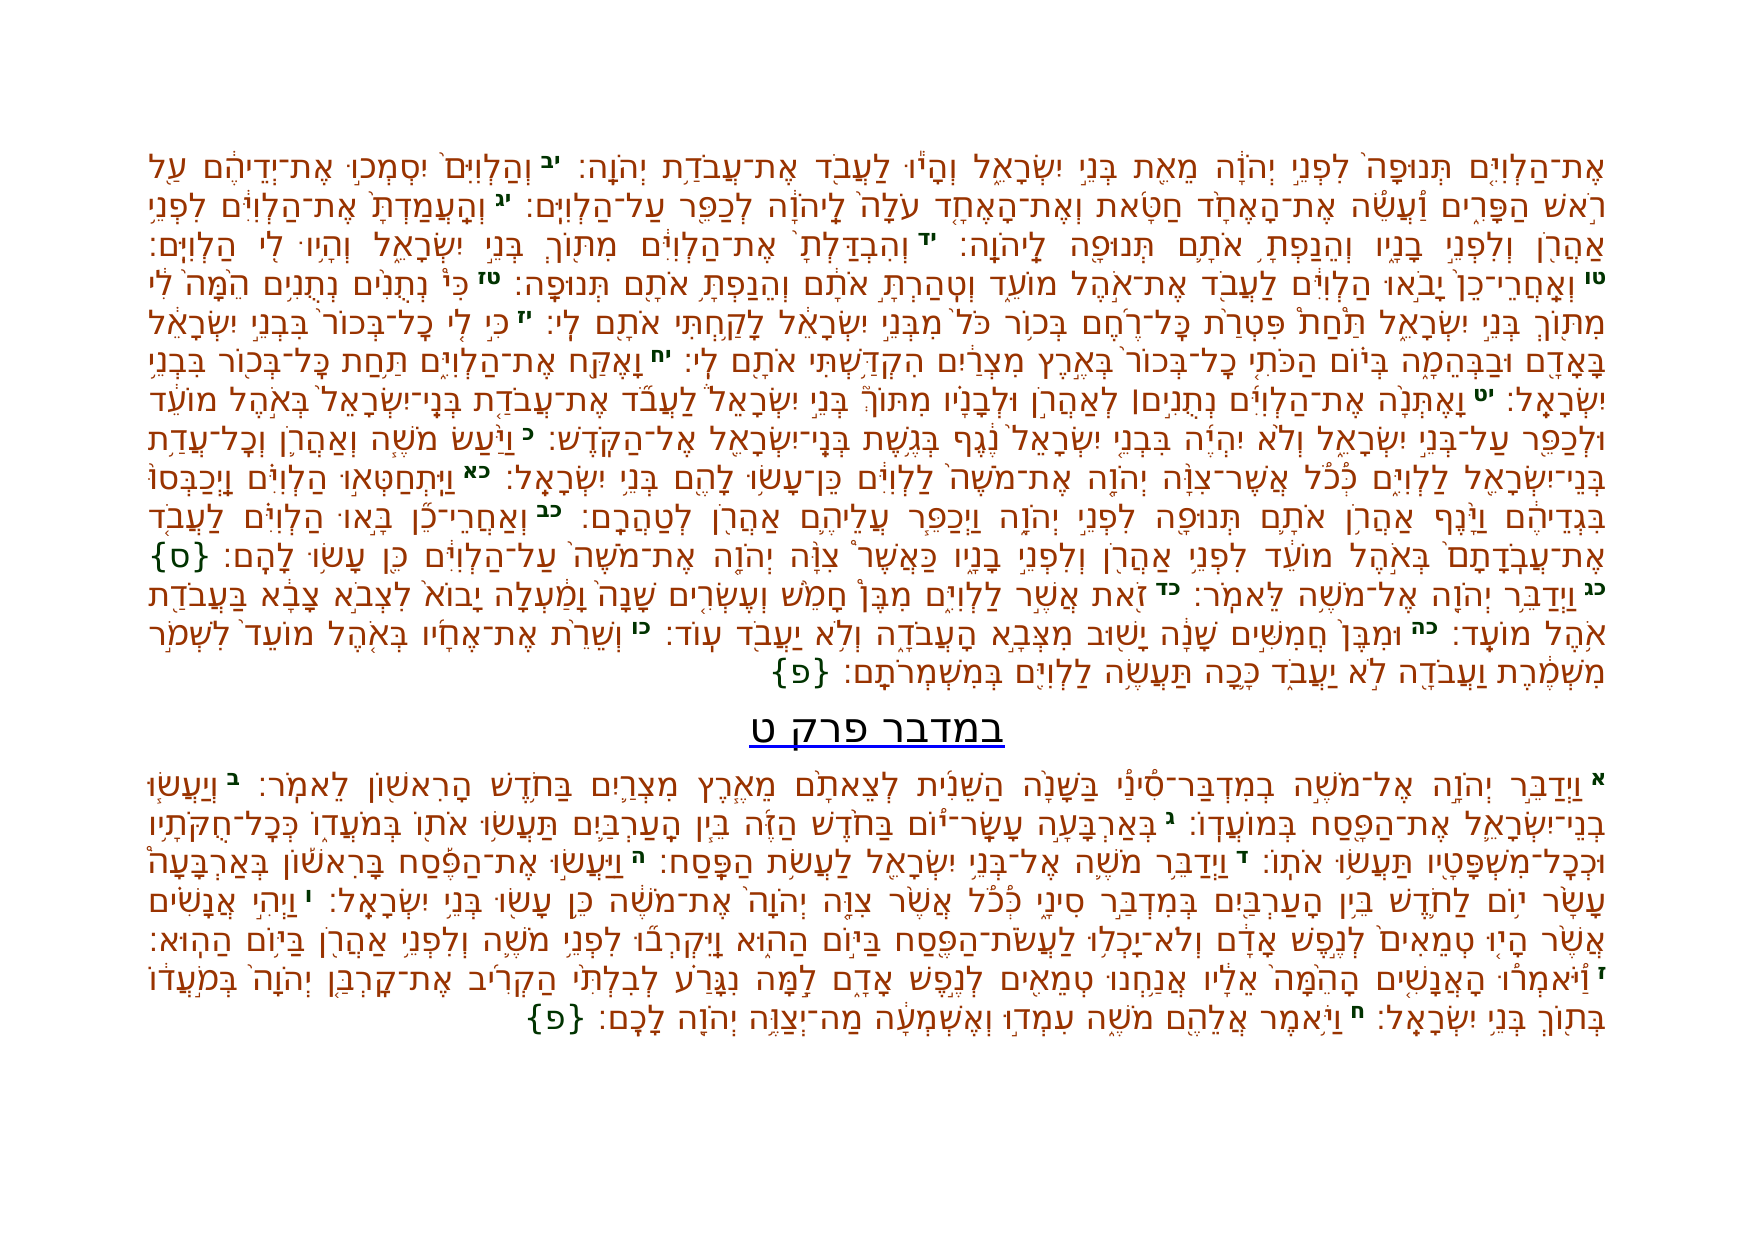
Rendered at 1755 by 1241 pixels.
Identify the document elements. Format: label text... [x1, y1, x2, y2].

text א וַיְדַבֵּ֣ר יְהֹוָ֣ה אֶל־מֹשֶׁ֣ה בְמִדְבַּר־סִ֠ינַ֠י בַּשָּׁנָ֨ה הַשֵּׁנִ֜ית לְצֵאתָ֨ם מֵאֶ֧רֶץ מִצְרַ֛יִם בַּחֹ֥דֶשׁ הָרִאשׁ֖וֹן לֵאמֹֽר׃ ב וְיַעֲשׂ֧וּ בְנֵי־יִשְׂרָאֵ֛ל אֶת־הַפָּ֖סַח בְּמוֹעֲדֽוֹ׃ ג בְּאַרְבָּעָ֣ה עָשָֽׂר־י֠וֹם בַּחֹ֨דֶשׁ הַזֶּ֜ה בֵּ֧ין הָֽעַרְבַּ֛יִם תַּעֲשׂ֥וּ אֹת֖וֹ בְּמֹעֲד֑וֹ כְּכׇל־חֻקֹּתָ֥יו וּכְכׇל־מִשְׁפָּטָ֖יו תַּעֲשׂ֥וּ אֹתֽוֹ׃ ד וַיְדַבֵּ֥ר מֹשֶׁ֛ה אֶל־בְּנֵ֥י יִשְׂרָאֵ֖ל לַעֲשֹׂ֥ת הַפָּֽסַח׃ ה וַיַּעֲשׂ֣וּ אֶת־הַפֶּ֡סַח בָּרִאשׁ֡וֹן בְּאַרְבָּעָה֩ עָשָׂ֨ר י֥וֹם לַחֹ֛דֶשׁ בֵּ֥ין הָעַרְבַּ֖יִם בְּמִדְבַּ֣ר סִינָ֑י כְּ֠כֹ֠ל אֲשֶׁ֨ר צִוָּ֤ה יְהֹוָה֙ אֶת־מֹשֶׁ֔ה כֵּ֥ן עָשׂ֖וּ בְּנֵ֥י יִשְׂרָאֵֽל׃ ו וַיְהִ֣י אֲנָשִׁ֗ים אֲשֶׁ֨ר הָי֤וּ טְמֵאִים֙ לְנֶ֣פֶשׁ אָדָ֔ם וְלֹא־יָכְל֥וּ לַעֲשֹׂת־הַפֶּ֖סַח בַּיּ֣וֹם הַה֑וּא וַֽיִּקְרְב֞וּ לִפְנֵ֥י מֹשֶׁ֛ה וְלִפְנֵ֥י אַהֲרֹ֖ן בַּיּ֥וֹם הַהֽוּא׃ ז וַ֠יֹּאמְר֠וּ הָאֲנָשִׁ֤ים הָהֵ֙מָּה֙ אֵלָ֔יו אֲנַ֥חְנוּ טְמֵאִ֖ים לְנֶ֣פֶשׁ אָדָ֑ם לָ֣מָּה נִגָּרַ֗ע לְבִלְתִּ֨י הַקְרִ֜יב אֶת־קׇרְבַּ֤ן יְהֹוָה֙ בְּמֹ֣עֲד֔וֹ בְּת֖וֹךְ בְּנֵ֥י יִשְׂרָאֵֽל׃ ח וַיֹּ֥אמֶר אֲלֵהֶ֖ם מֹשֶׁ֑ה עִמְד֣וּ וְאֶשְׁמְעָ֔ה מַה־יְצַוֶּ֥ה יְהֹוָ֖ה לָכֶֽם׃ {פ} [148, 765, 1606, 1037]
text במדבר פרק ט [148, 704, 1606, 753]
text אֶת־הַלְוִיִּ֤ם תְּנוּפָה֙ לִפְנֵ֣י יְהֹוָ֔ה מֵאֵ֖ת בְּנֵ֣י יִשְׂרָאֵ֑ל וְהָי֕וּ לַעֲבֹ֖ד אֶת־עֲבֹדַ֥ת יְהֹוָֽה׃ יב וְהַלְוִיִּם֙ יִסְמְכ֣וּ אֶת־יְדֵיהֶ֔ם עַ֖ל רֹ֣אשׁ הַפָּרִ֑ים וַ֠עֲשֵׂ֠ה אֶת־הָאֶחָ֨ד חַטָּ֜את וְאֶת־הָאֶחָ֤ד עֹלָה֙ לַֽיהֹוָ֔ה לְכַפֵּ֖ר עַל־הַלְוִיִּֽם׃ יג וְהַֽעֲמַדְתָּ֙ אֶת־הַלְוִיִּ֔ם לִפְנֵ֥י אַהֲרֹ֖ן וְלִפְנֵ֣י בָנָ֑יו וְהֵנַפְתָּ֥ אֹתָ֛ם תְּנוּפָ֖ה לַֽיהֹוָֽה׃ יד וְהִבְדַּלְתָּ֙ אֶת־הַלְוִיִּ֔ם מִתּ֖וֹךְ בְּנֵ֣י יִשְׂרָאֵ֑ל וְהָ֥יוּ לִ֖י הַלְוִיִּֽם׃ טו וְאַֽחֲרֵי־כֵן֙ יָבֹ֣אוּ הַלְוִיִּ֔ם לַעֲבֹ֖ד אֶת־אֹ֣הֶל מוֹעֵ֑ד וְטִֽהַרְתָּ֣ אֹתָ֔ם וְהֵנַפְתָּ֥ אֹתָ֖ם תְּנוּפָֽה׃ טז כִּי֩ נְתֻנִ֨ים נְתֻנִ֥ים הֵ֙מָּה֙ לִ֔י מִתּ֖וֹךְ בְּנֵ֣י יִשְׂרָאֵ֑ל תַּ֩חַת֩ פִּטְרַ֨ת כׇּל־רֶ֜חֶם בְּכ֥וֹר כֹּל֙ מִבְּנֵ֣י יִשְׂרָאֵ֔ל לָקַ֥חְתִּי אֹתָ֖ם לִֽי׃ יז כִּ֣י לִ֤י כׇל־בְּכוֹר֙ בִּבְנֵ֣י יִשְׂרָאֵ֔ל בָּאָדָ֖ם וּבַבְּהֵמָ֑ה בְּי֗וֹם הַכֹּתִ֤י כׇל־בְּכוֹר֙ בְּאֶ֣רֶץ מִצְרַ֔יִם הִקְדַּ֥שְׁתִּי אֹתָ֖ם לִֽי׃ יח וָאֶקַּ֖ח אֶת־הַלְוִיִּ֑ם תַּ֥חַת כׇּל־בְּכ֖וֹר בִּבְנֵ֥י יִשְׂרָאֵֽל׃ יט וָאֶתְּנָ֨ה אֶת־הַלְוִיִּ֜ם נְתֻנִ֣ים׀ לְאַהֲרֹ֣ן וּלְבָנָ֗יו מִתּוֹךְ֮ בְּנֵ֣י יִשְׂרָאֵל֒ לַעֲבֹ֞ד אֶת־עֲבֹדַ֤ת בְּנֵֽי־יִשְׂרָאֵל֙ בְּאֹ֣הֶל מוֹעֵ֔ד וּלְכַפֵּ֖ר עַל־בְּנֵ֣י יִשְׂרָאֵ֑ל וְלֹ֨א יִהְיֶ֜ה בִּבְנֵ֤י יִשְׂרָאֵל֙ נֶ֔גֶף בְּגֶ֥שֶׁת בְּנֵֽי־יִשְׂרָאֵ֖ל אֶל־הַקֹּֽדֶשׁ׃ כ וַיַּ֨עַשׂ מֹשֶׁ֧ה וְאַהֲרֹ֛ן וְכׇל־עֲדַ֥ת בְּנֵי־יִשְׂרָאֵ֖ל לַלְוִיִּ֑ם כְּ֠כֹ֠ל אֲשֶׁר־צִוָּ֨ה יְהֹוָ֤ה אֶת־מֹשֶׁה֙ לַלְוִיִּ֔ם כֵּן־עָשׂ֥וּ לָהֶ֖ם בְּנֵ֥י יִשְׂרָאֵֽל׃ כא וַיִּֽתְחַטְּא֣וּ הַלְוִיִּ֗ם וַֽיְכַבְּסוּ֙ בִּגְדֵיהֶ֔ם וַיָּ֨נֶף אַהֲרֹ֥ן אֹתָ֛ם תְּנוּפָ֖ה לִפְנֵ֣י יְהֹוָ֑ה וַיְכַפֵּ֧ר עֲלֵיהֶ֛ם אַהֲרֹ֖ן לְטַהֲרָֽם׃ כב וְאַחֲרֵי־כֵ֞ן בָּ֣אוּ הַלְוִיִּ֗ם לַעֲבֹ֤ד אֶת־עֲבֹֽדָתָם֙ בְּאֹ֣הֶל מוֹעֵ֔ד לִפְנֵ֥י אַהֲרֹ֖ן וְלִפְנֵ֣י בָנָ֑יו כַּאֲשֶׁר֩ צִוָּ֨ה יְהֹוָ֤ה אֶת־מֹשֶׁה֙ עַל־הַלְוִיִּ֔ם כֵּ֖ן עָשׂ֥וּ לָהֶֽם׃ {ס} כג וַיְדַבֵּ֥ר יְהֹוָ֖ה אֶל־מֹשֶׁ֥ה לֵּאמֹֽר׃ כד זֹ֖את אֲשֶׁ֣ר לַלְוִיִּ֑ם מִבֶּן֩ חָמֵ֨שׁ וְעֶשְׂרִ֤ים שָׁנָה֙ וָמַ֔עְלָה יָבוֹא֙ לִצְבֹ֣א צָבָ֔א בַּעֲבֹדַ֖ת אֹ֥הֶל מוֹעֵֽד׃ כה וּמִבֶּן֙ חֲמִשִּׁ֣ים שָׁנָ֔ה יָשׁ֖וּב מִצְּבָ֣א הָעֲבֹדָ֑ה וְלֹ֥א יַעֲבֹ֖ד עֽוֹד׃ כו וְשֵׁרֵ֨ת אֶת־אֶחָ֜יו בְּאֹ֤הֶל מוֹעֵד֙ לִשְׁמֹ֣ר מִשְׁמֶ֔רֶת וַעֲבֹדָ֖ה לֹ֣א יַעֲבֹ֑ד כָּ֛כָה תַּעֲשֶׂ֥ה לַלְוִיִּ֖ם בְּמִשְׁמְרֹתָֽם׃ {פ} [148, 148, 1606, 692]
